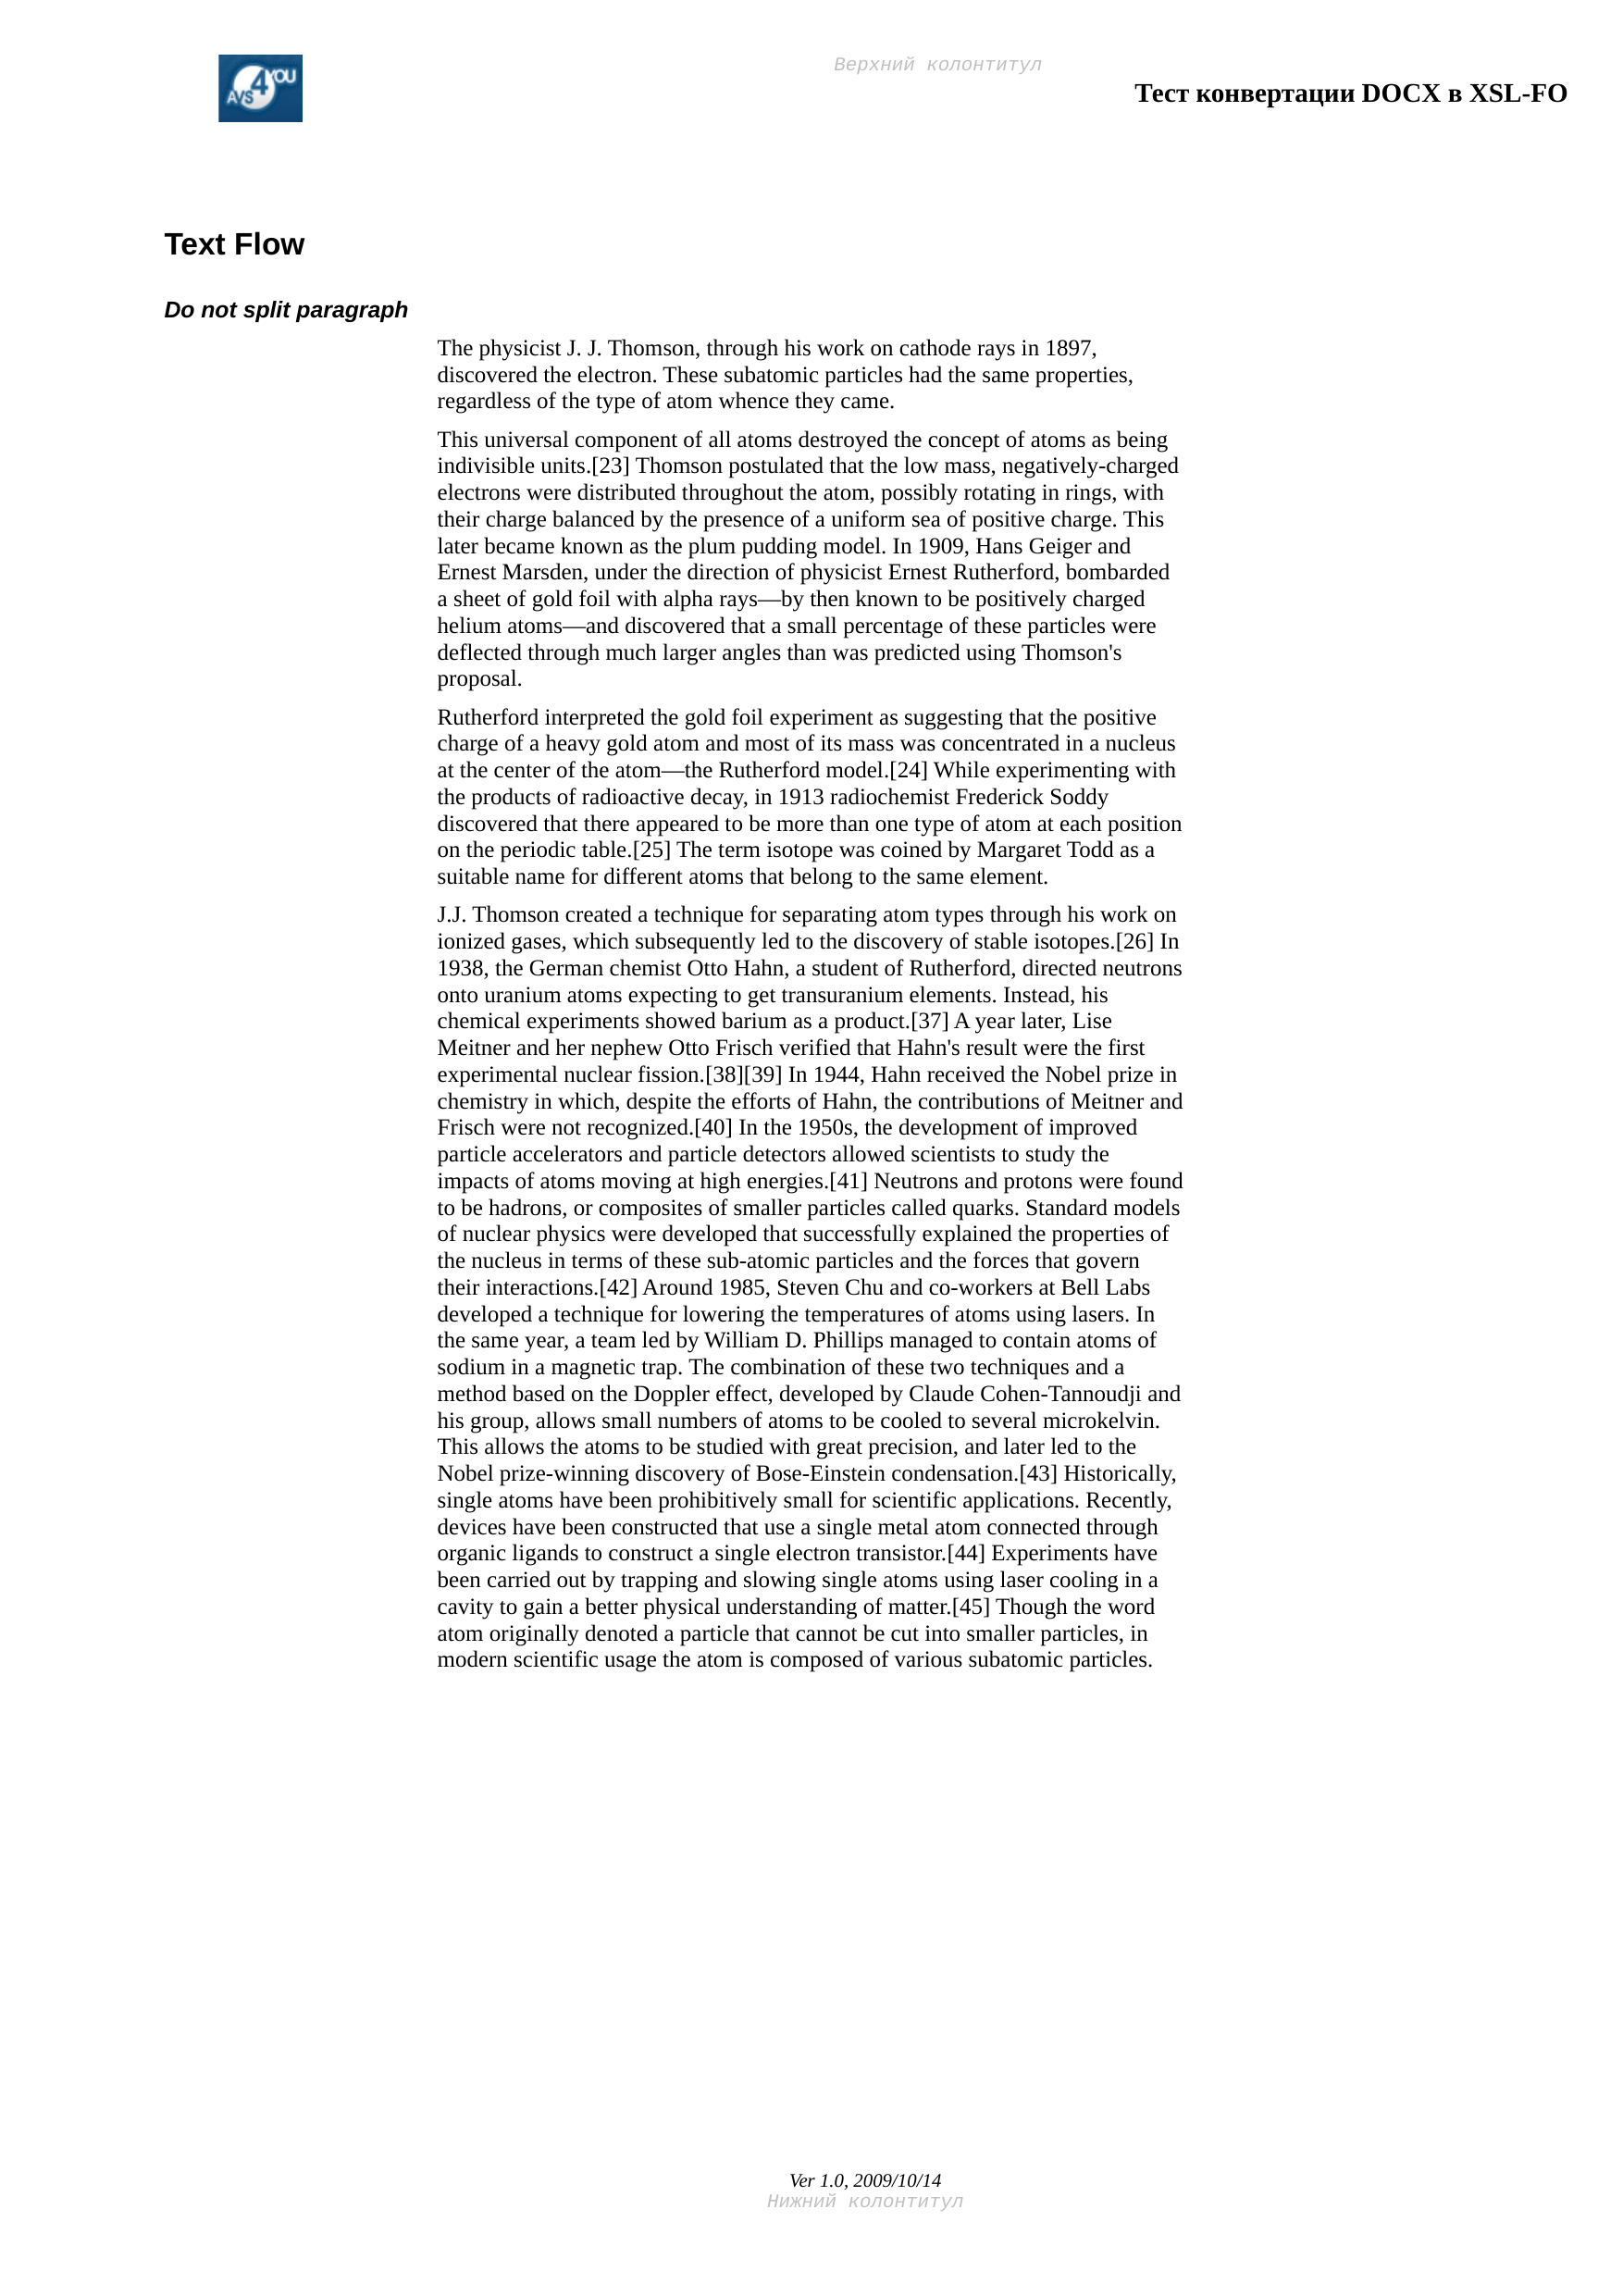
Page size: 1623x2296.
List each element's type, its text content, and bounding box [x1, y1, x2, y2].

text Rutherford interpreted the gold foil experiment as suggesting that the positive charge of a heavy gold atom and most of its mass was concentrated in a nucleus at the center of the atom—the Rutherford model.[24] While experimenting with the products of radioactive decay, in 1913 radiochemist Frederick Soddy discovered that there appeared to be more than one type of atom at each position on the periodic table.[25] The term isotope was coined by Margaret Todd as a suitable name for different atoms that belong to the same element. [437, 703, 1185, 889]
text This universal component of all atoms destroyed the concept of atoms as being indivisible units.[23] Thomson postulated that the low mass, negatively-charged electrons were distributed throughout the atom, possibly rotating in rings, with their charge balanced by the presence of a uniform sea of positive charge. This later became known as the plum pudding model. In 1909, Hans Geiger and Ernest Marsden, under the direction of physicist Ernest Rutherford, bombarded a sheet of gold foil with alpha rays—by then known to be positively charged helium atoms—and discovered that a small percentage of these particles were deflected through much larger angles than was predicted using Thomson's proposal. [437, 426, 1185, 691]
text J.J. Thomson created a technique for separating atom types through his work on ionized gases, which subsequently led to the discovery of stable isotopes.[26] In 1938, the German chemist Otto Hahn, a student of Rutherford, directed neutrons onto uranium atoms expecting to get transuranium elements. Instead, his chemical experiments showed barium as a product.[37] A year later, Lise Meitner and her nephew Otto Frisch verified that Hahn's result were the first experimental nuclear fission.[38][39] In 1944, Hahn received the Nobel prize in chemistry in which, despite the efforts of Hahn, the contributions of Meitner and Frisch were not recognized.[40] In the 1950s, the development of improved particle accelerators and particle detectors allowed scientists to study the impacts of atoms moving at high energies.[41] Neutrons and protons were found to be hadrons, or composites of smaller particles called quarks. Standard models of nuclear physics were developed that successfully explained the properties of the nucleus in terms of these sub-atomic particles and the forces that govern their interactions.[42] Around 1985, Steven Chu and co-workers at Bell Labs developed a technique for lowering the temperatures of atoms using lasers. In the same year, a team led by William D. Phillips managed to contain atoms of sodium in a magnetic trap. The combination of these two techniques and a method based on the Doppler effect, developed by Claude Cohen-Tannoudji and his group, allows small numbers of atoms to be cooled to several microkelvin. This allows the atoms to be studied with great precision, and later led to the Nobel prize-winning discovery of Bose-Einstein condensation.[43] Historically, single atoms have been prohibitively small for scientific applications. Recently, devices have been constructed that use a single metal atom connected through organic ligands to construct a single electron transistor.[44] Experiments have been carried out by trapping and slowing single atoms using laser cooling in a cavity to gain a better physical understanding of matter.[45] Though the word atom originally denoted a particle that cannot be cut into smaller particles, in modern scientific usage the atom is composed of various subatomic particles. [437, 900, 1185, 1672]
text The physicist J. J. Thomson, through his work on cathode rays in 1897, discovered the electron. These subatomic particles had the same properties, regardless of the type of atom whence they came. [437, 334, 1185, 414]
subtitle Text Flow [164, 226, 1568, 261]
subtitle Do not split paragraph [164, 296, 1568, 322]
